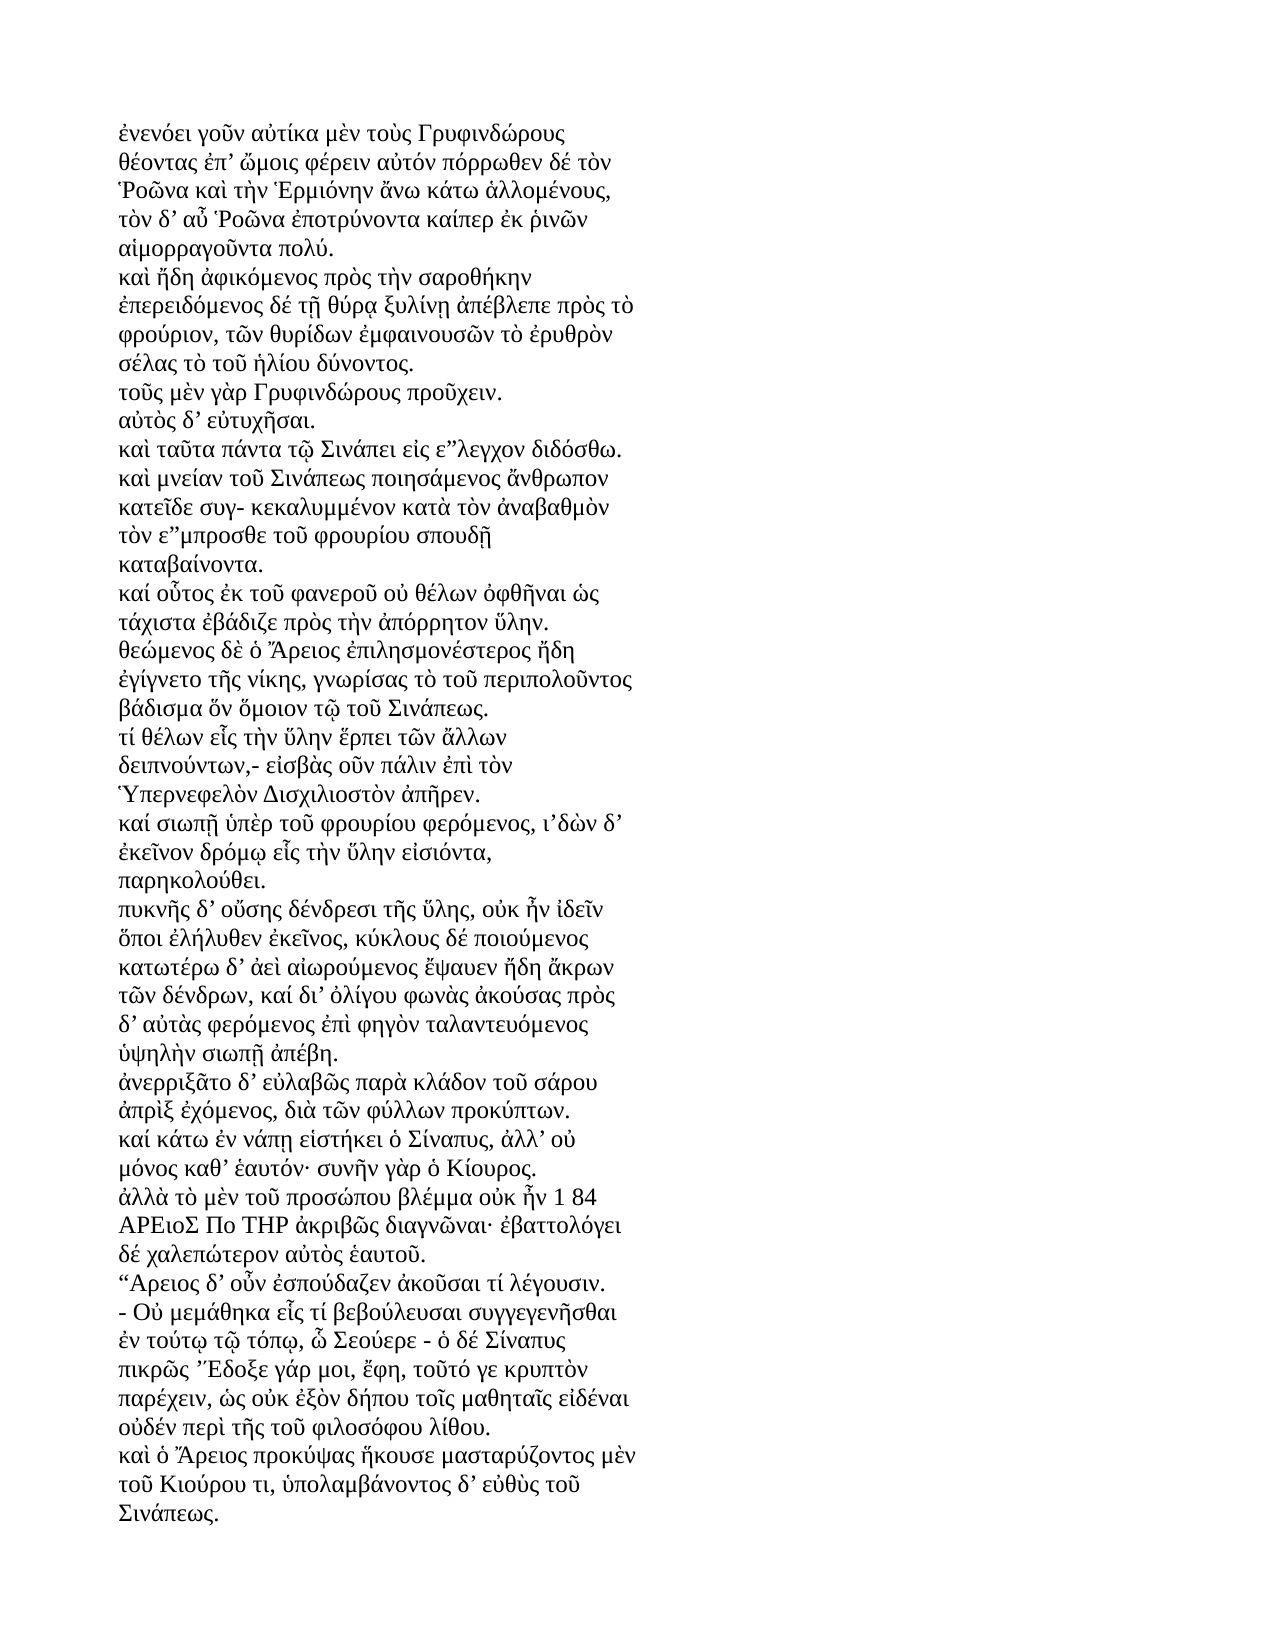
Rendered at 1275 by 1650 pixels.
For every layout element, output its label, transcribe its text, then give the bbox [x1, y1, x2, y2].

table_cell [638, 118, 1157, 1527]
table_cell ἐνενόει γοῦν αὐτίκα μὲν τοὺς Γρυφινδώρους θέοντας ἐπ’ ὤμοις φέρειν αὐτόν πόρρωθεν δέ τὸν Ῥοῶνα καὶ τὴν Ἑρμιόνην ἄνω κάτω ἁλλομένους, τὸν δ’ αὖ Ῥοῶνα ἐποτρύνοντα καίπερ ἐκ ῥινῶν αἱμορραγοῦντα πολύ. καὶ ἤδη ἀφικόμενος πρὸς τὴν σαροθήκην ἐπερειδόμενος δέ τῇ θύρᾳ ξυλίνῃ ἀπέβλεπε πρὸς τὸ φρούριον, τῶν θυρίδων ἐμφαινουσῶν τὸ ἐρυθρὸν σέλας τὸ τοῦ ἡλίου δύνοντος. τοῦς μὲν γὰρ Γρυφινδώρους προῦχειν. αὐτὸς δ’ εὐτυχῆσαι. καὶ ταῦτα πάντα τῷ Σινάπει εἰς ε”λεγχον διδόσθω. καὶ μνείαν τοῦ Σινάπεως ποιησάμενος ἄνθρωπον κατεῖδε συγ- κεκαλυμμένον κατὰ τὸν ἀναβαθμὸν τὸν ε”μπροσθε τοῦ φρουρίου σπουδῇ καταβαίνοντα. καί οὗτος ἐκ τοῦ φανεροῦ οὐ θέλων ὀφθῆναι ὡς τάχιστα ἐβάδιζε πρὸς τὴν ἀπόρρητον ὕλην. θεώμενος δὲ ὁ Ἄρειος ἐπιλησμονέστερος ἤδη ἐγίγνετο τῆς νίκης, γνωρίσας τὸ τοῦ περιπολοῦντος βάδισμα ὅν ὅμοιον τῷ τοῦ Σινάπεως. τί θέλων εἷς τὴν ὕλην ἕρπει τῶν ἄλλων δειπνούντων,- εἰσβὰς οῦν πάλιν ἐπὶ τὸν Ὑπερνεφελὸν Δισχιλιοστὸν ἀπῆρεν. καί σιωπῇ ὑπὲρ τοῦ φρουρίου φερόμενος, ι’δὼν δ’ ἐκεῖνον δρόμῳ εἷς τὴν ὕλην εἰσιόντα, παρηκολούθει. πυκνῆς δ’ οὔσης δένδρεσι τῆς ὕλης, οὐκ ἦν ἰδεῖν ὅποι ἐλήλυθεν ἐκεῖνος, κύκλους δέ ποιούμενος κατωτέρω δ’ ἀεὶ αἰωρούμενος ἔψαυεν ἤδη ἄκρων τῶν δένδρων, καί δι’ ὀλίγου φωνὰς ἀκούσας πρὸς δ’ αὐτὰς φερόμενος ἐπὶ φηγὸν ταλαντευόμενος ὑψηλὴν σιωπῇ ἀπέβη. ἀνερριξᾶτο δ’ εὐλαβῶς παρὰ κλάδον τοῦ σάρου ἀπρὶξ ἐχόμενος, διὰ τῶν φύλλων προκύπτων. καί κάτω ἐν νάπῃ εἱστήκει ὁ Σίναπυς, ἀλλ’ οὐ μόνος καθ’ ἑαυτόν· συνῆν γὰρ ὁ Κίουρος. ἀλλὰ τὸ μὲν τοῦ προσώπου βλέμμα οὐκ ἦν 1 84 ΑΡΕιοΣ Πο ΤΗΡ ἀκριβῶς διαγνῶναι· ἐβαττολόγει δέ χαλεπώτερον αὐτὸς ἑαυτοῦ. “Αρειος δ’ οὖν ἐσπούδαζεν ἀκοῦσαι τί λέγουσιν. - Οὐ μεμάθηκα εἷς τί βεβούλευσαι συγγεγενῆσθαι ἐν τούτῳ τῷ τόπῳ, ὧ Σεούερε - ὁ δέ Σίναπυς πικρῶς ’Έδοξε γάρ μοι, ἔφη, τοῦτό γε κρυπτὸν παρέχειν, ὡς οὐκ ἐξὸν δήπου τοῖς μαθηταῖς εἰδέναι οὐδέν περὶ τῆς τοῦ φιλοσόφου λίθου. καὶ ὁ Ἄρειος προκύψας ἥκουσε μασταρύζοντος μὲν τοῦ Κιούρου τι, ὑπολαμβάνοντος δ’ εὐθὺς τοῦ Σινάπεως. [118, 118, 637, 1527]
